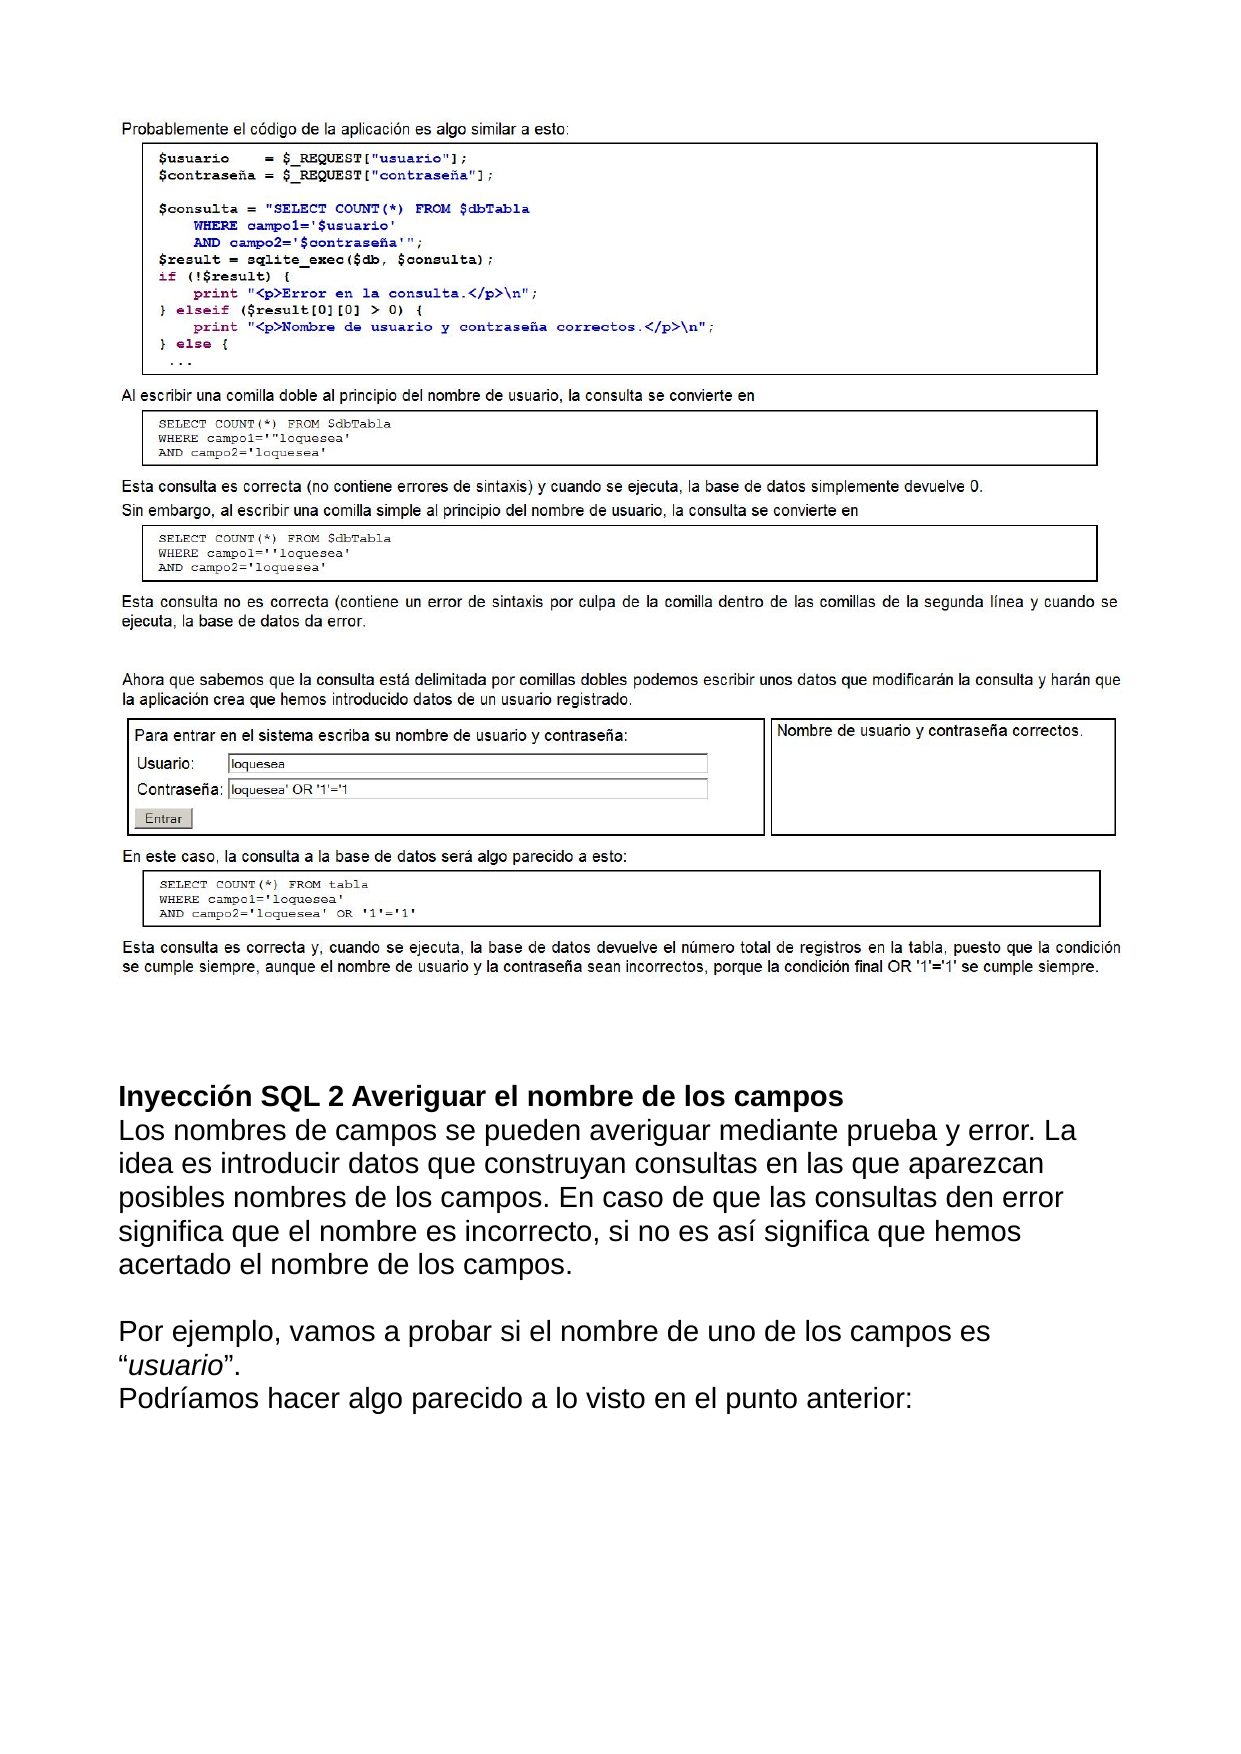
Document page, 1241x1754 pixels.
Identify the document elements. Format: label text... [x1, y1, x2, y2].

table_cell [118, 635, 1122, 668]
picture [118, 668, 1123, 979]
table_cell [118, 979, 1122, 1012]
table_cell [118, 1415, 1122, 1616]
picture [118, 118, 1123, 635]
table_cell Inyección SQL 2 Averiguar el nombre de los campos Los nombres de campos se pueden averiguar mediante prueba y error. La idea es introducir datos que construyan consultas en las que aparezcan posibles nombres de los campos. En caso de que las consultas den error significa que el nombre es incorrecto, si no es así significa que hemos acertado el nombre de los campos. Por ejemplo, vamos a probar si el nombre de uno de los campos es “usuario”. Podríamos hacer algo parecido a lo visto en el punto anterior: [118, 1013, 1122, 1415]
